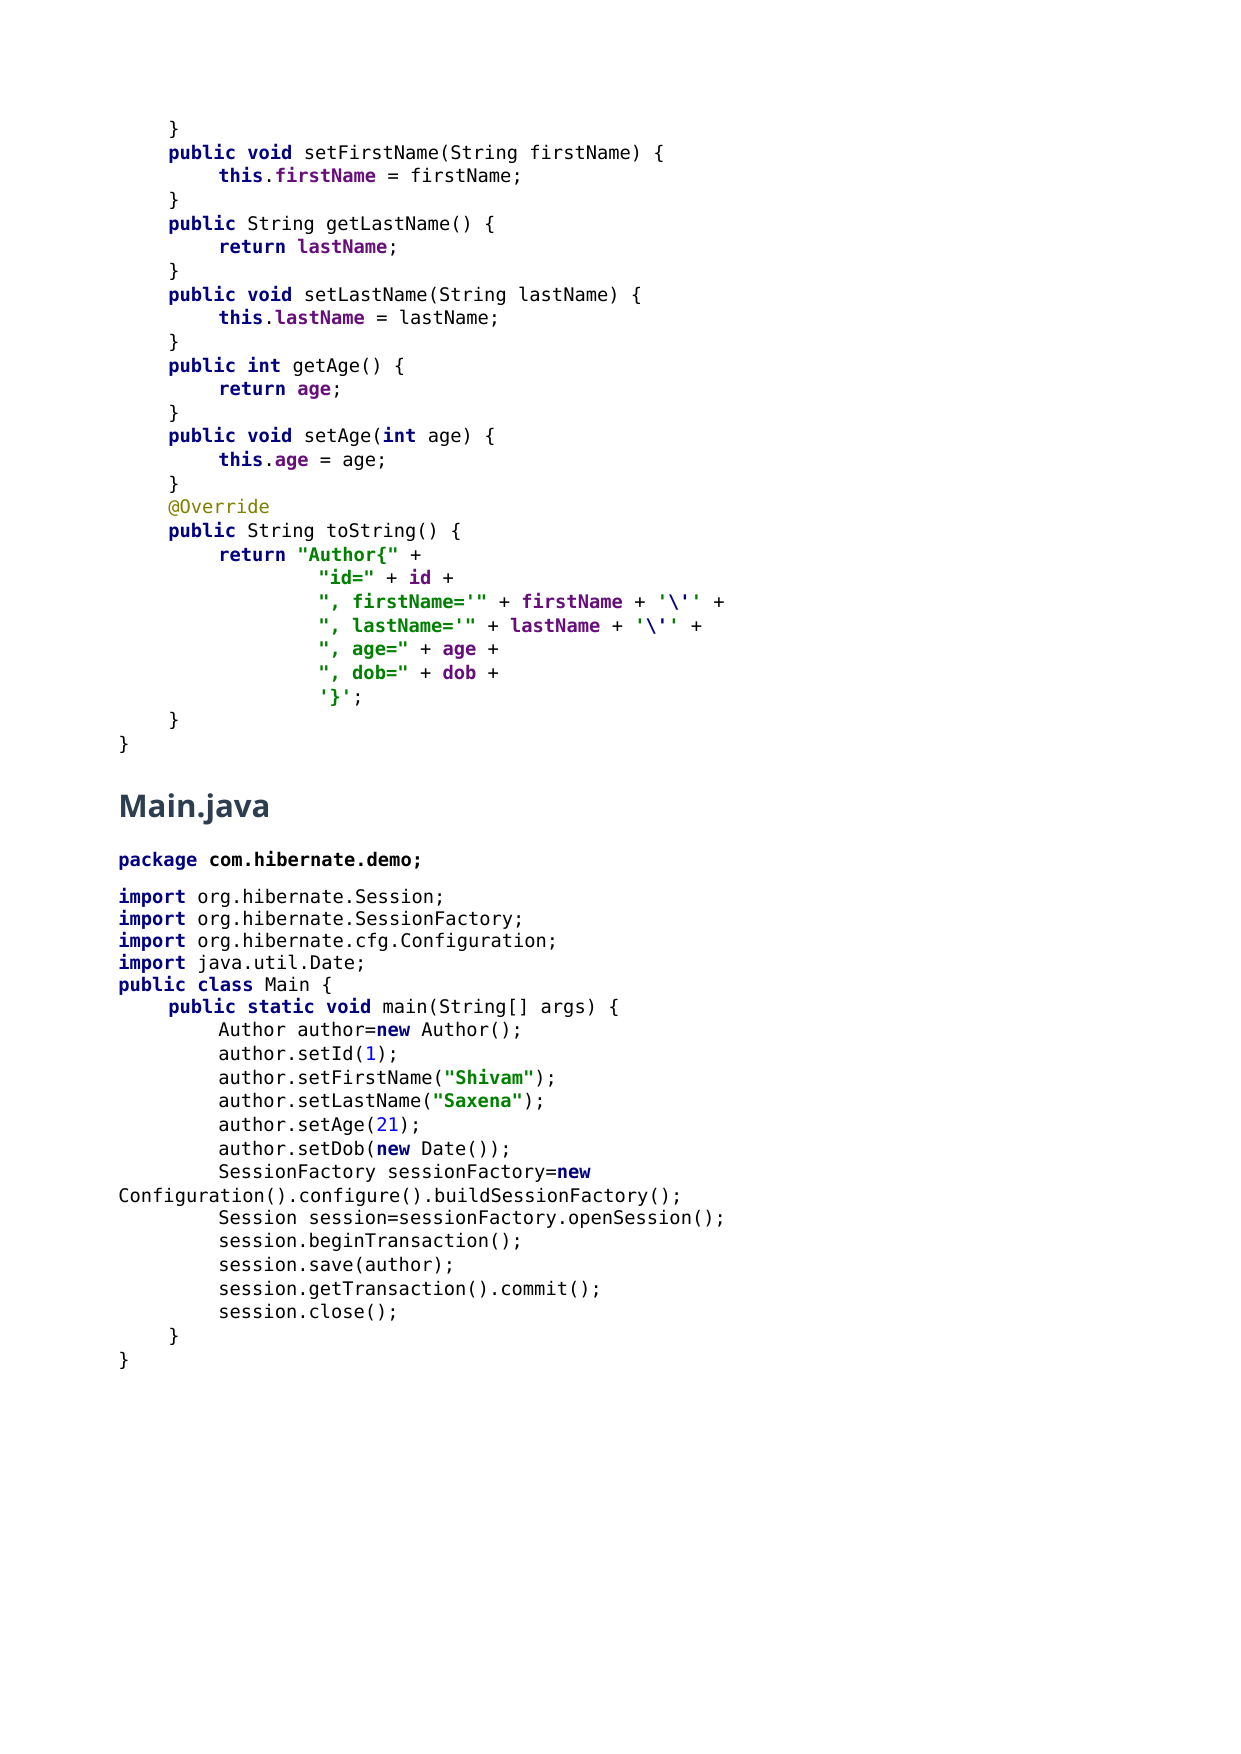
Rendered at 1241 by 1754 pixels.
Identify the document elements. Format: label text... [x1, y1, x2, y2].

text } [118, 260, 1122, 284]
text Author author=new Author(); [118, 1019, 1122, 1043]
text @Override [118, 496, 1122, 520]
text import org.hibernate.cfg.Configuration; [118, 930, 1122, 952]
text } [118, 402, 1122, 426]
text } [118, 118, 1122, 142]
text import org.hibernate.SessionFactory; [118, 908, 1122, 930]
text session.close(); [118, 1301, 1122, 1325]
text public String toString() { [118, 520, 1122, 544]
text ", dob=" + dob + [118, 662, 1122, 686]
text ", lastName='" + lastName + '\'' + [118, 615, 1122, 638]
text public static void main(String[] args) { [118, 996, 1122, 1019]
text public void setFirstName(String firstName) { [118, 142, 1122, 165]
text } [118, 1349, 1122, 1371]
text } [118, 733, 1122, 755]
text } [118, 1325, 1122, 1349]
text } [118, 189, 1122, 213]
text author.setId(1); [118, 1043, 1122, 1067]
text Session session=sessionFactory.openSession(); [118, 1207, 1122, 1230]
text return "Author{" + [118, 544, 1122, 567]
text "id=" + id + [118, 567, 1122, 591]
text '}'; [118, 686, 1122, 709]
text } [118, 473, 1122, 496]
text session.getTransaction().commit(); [118, 1278, 1122, 1301]
text public class Main { [118, 974, 1122, 996]
text ", firstName='" + firstName + '\'' + [118, 591, 1122, 615]
text public String getLastName() { [118, 213, 1122, 236]
text public void setLastName(String lastName) { [118, 284, 1122, 307]
text } [118, 331, 1122, 354]
text session.save(author); [118, 1254, 1122, 1278]
text author.setLastName("Saxena"); [118, 1090, 1122, 1114]
text public void setAge(int age) { [118, 426, 1122, 449]
text this.lastName = lastName; [118, 307, 1122, 331]
text author.setFirstName("Shivam"); [118, 1067, 1122, 1090]
text SessionFactory sessionFactory=new Configuration().configure().buildSessionFactory(); [118, 1161, 1122, 1207]
text this.age = age; [118, 449, 1122, 473]
text session.beginTransaction(); [118, 1230, 1122, 1254]
text author.setDob(new Date()); [118, 1138, 1122, 1161]
text this.firstName = firstName; [118, 165, 1122, 189]
text ", age=" + age + [118, 638, 1122, 662]
text } [118, 709, 1122, 733]
text Main.java [118, 784, 1122, 827]
text public int getAge() { [118, 354, 1122, 378]
text package com.hibernate.demo; [118, 849, 1122, 871]
text import java.util.Date; [118, 952, 1122, 974]
text author.setAge(21); [118, 1114, 1122, 1138]
text import org.hibernate.Session; [118, 886, 1122, 908]
text return lastName; [118, 236, 1122, 260]
text return age; [118, 378, 1122, 402]
